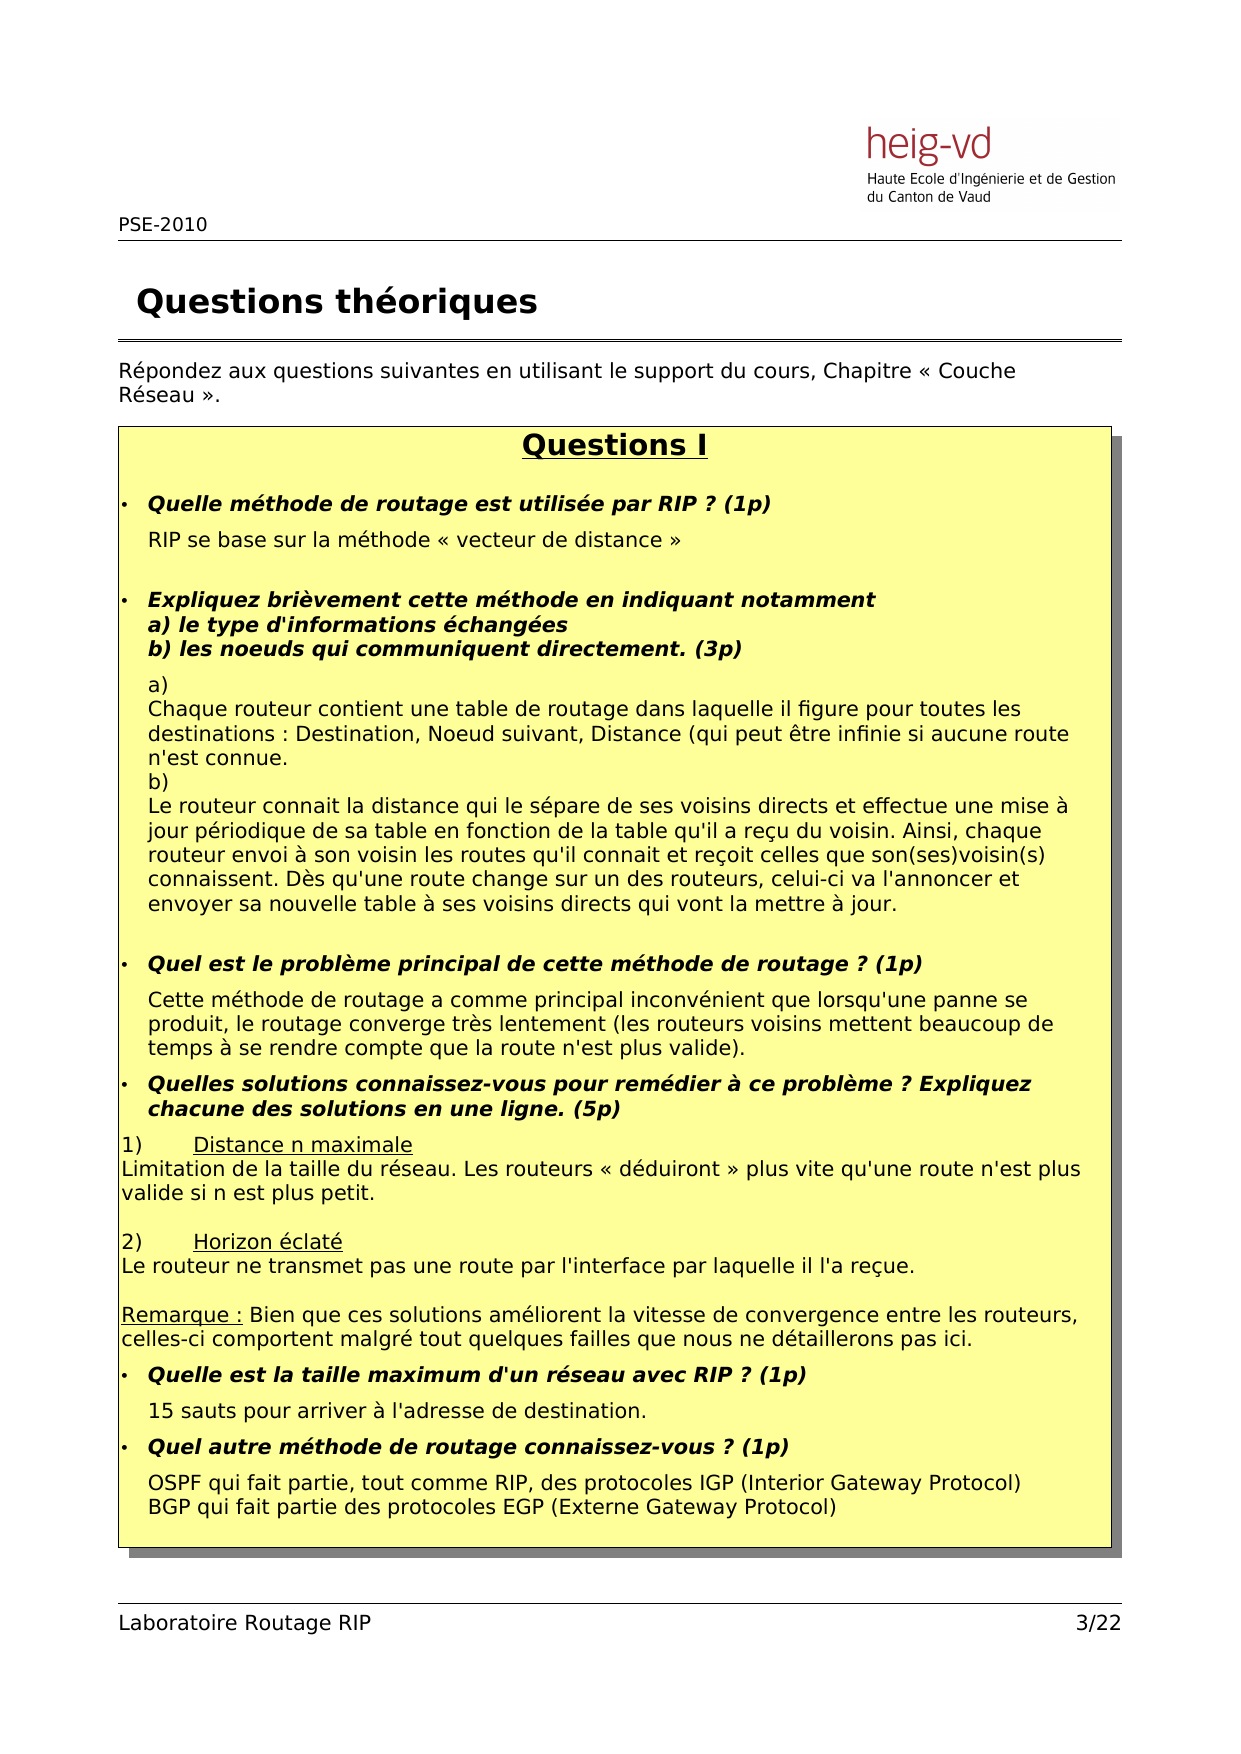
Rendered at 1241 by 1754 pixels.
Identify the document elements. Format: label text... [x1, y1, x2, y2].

list Distance n maximale [119, 1130, 1111, 1154]
list 15 sauts pour arriver à l'adresse de destination. [119, 1396, 1111, 1423]
list Quel autre méthode de routage connaissez-vous ? (1p) [119, 1432, 1111, 1459]
list Chaque routeur contient une table de routage dans laquelle il figure pour toutes les destinations : Destination, Noeud suivant, Distance (qui peut être infinie si aucune route n'est connue. [119, 694, 1111, 767]
list Horizon éclaté [119, 1227, 1111, 1251]
list Quelle méthode de routage est utilisée par RIP ? (1p) [119, 489, 1111, 517]
list BGP qui fait partie des protocoles EGP (Externe Gateway Protocol) [119, 1492, 1111, 1517]
picture [860, 118, 1121, 212]
list a) [119, 670, 1111, 694]
list Cette méthode de routage a comme principal inconvénient que lorsqu'une panne se produit, le routage converge très lentement (les routeurs voisins mettent beaucoup de temps à se rendre compte que la route n'est plus valide). [119, 985, 1111, 1061]
text Répondez aux questions suivantes en utilisant le support du cours, Chapitre « Couche Réseau ». [118, 359, 1122, 408]
subtitle Questions I [119, 427, 1111, 463]
list Le routeur ne transmet pas une route par l'interface par laquelle il l'a reçue. [119, 1251, 1111, 1276]
list Limitation de la taille du réseau. Les routeurs « déduiront » plus vite qu'une route n'est plus valide si n est plus petit. [119, 1154, 1111, 1203]
list Le routeur connait la distance qui le sépare de ses voisins directs et effectue une mise à jour périodique de sa table en fonction de la table qu'il a reçu du voisin. Ainsi, chaque routeur envoi à son voisin les routes qu'il connait et reçoit celles que son(ses)voisin(s) connaissent. Dès qu'une route change sur un des routeurs, celui-ci va l'annoncer et envoyer sa nouvelle table à ses voisins directs qui vont la mettre à jour. [119, 792, 1111, 913]
subtitle Questions théoriques [118, 265, 1122, 339]
list Expliquez brièvement cette méthode en indiquant notamment a) le type d'informations échangées b) les noeuds qui communiquent directement. (3p) [119, 586, 1111, 661]
list Quelles solutions connaissez-vous pour remédier à ce problème ? Expliquez chacune des solutions en une ligne. (5p) [119, 1069, 1111, 1121]
text Remarque : Bien que ces solutions améliorent la vitesse de convergence entre les routeurs, celles-ci comportent malgré tout quelques failles que nous ne détaillerons pas ici. [119, 1300, 1111, 1351]
list Quelle est la taille maximum d'un réseau avec RIP ? (1p) [119, 1360, 1111, 1387]
list RIP se base sur la méthode « vecteur de distance » [119, 525, 1111, 549]
list OSPF qui fait partie, tout comme RIP, des protocoles IGP (Interior Gateway Protocol) [119, 1468, 1111, 1492]
list b) [119, 767, 1111, 792]
list Quel est le problème principal de cette méthode de routage ? (1p) [119, 949, 1111, 976]
